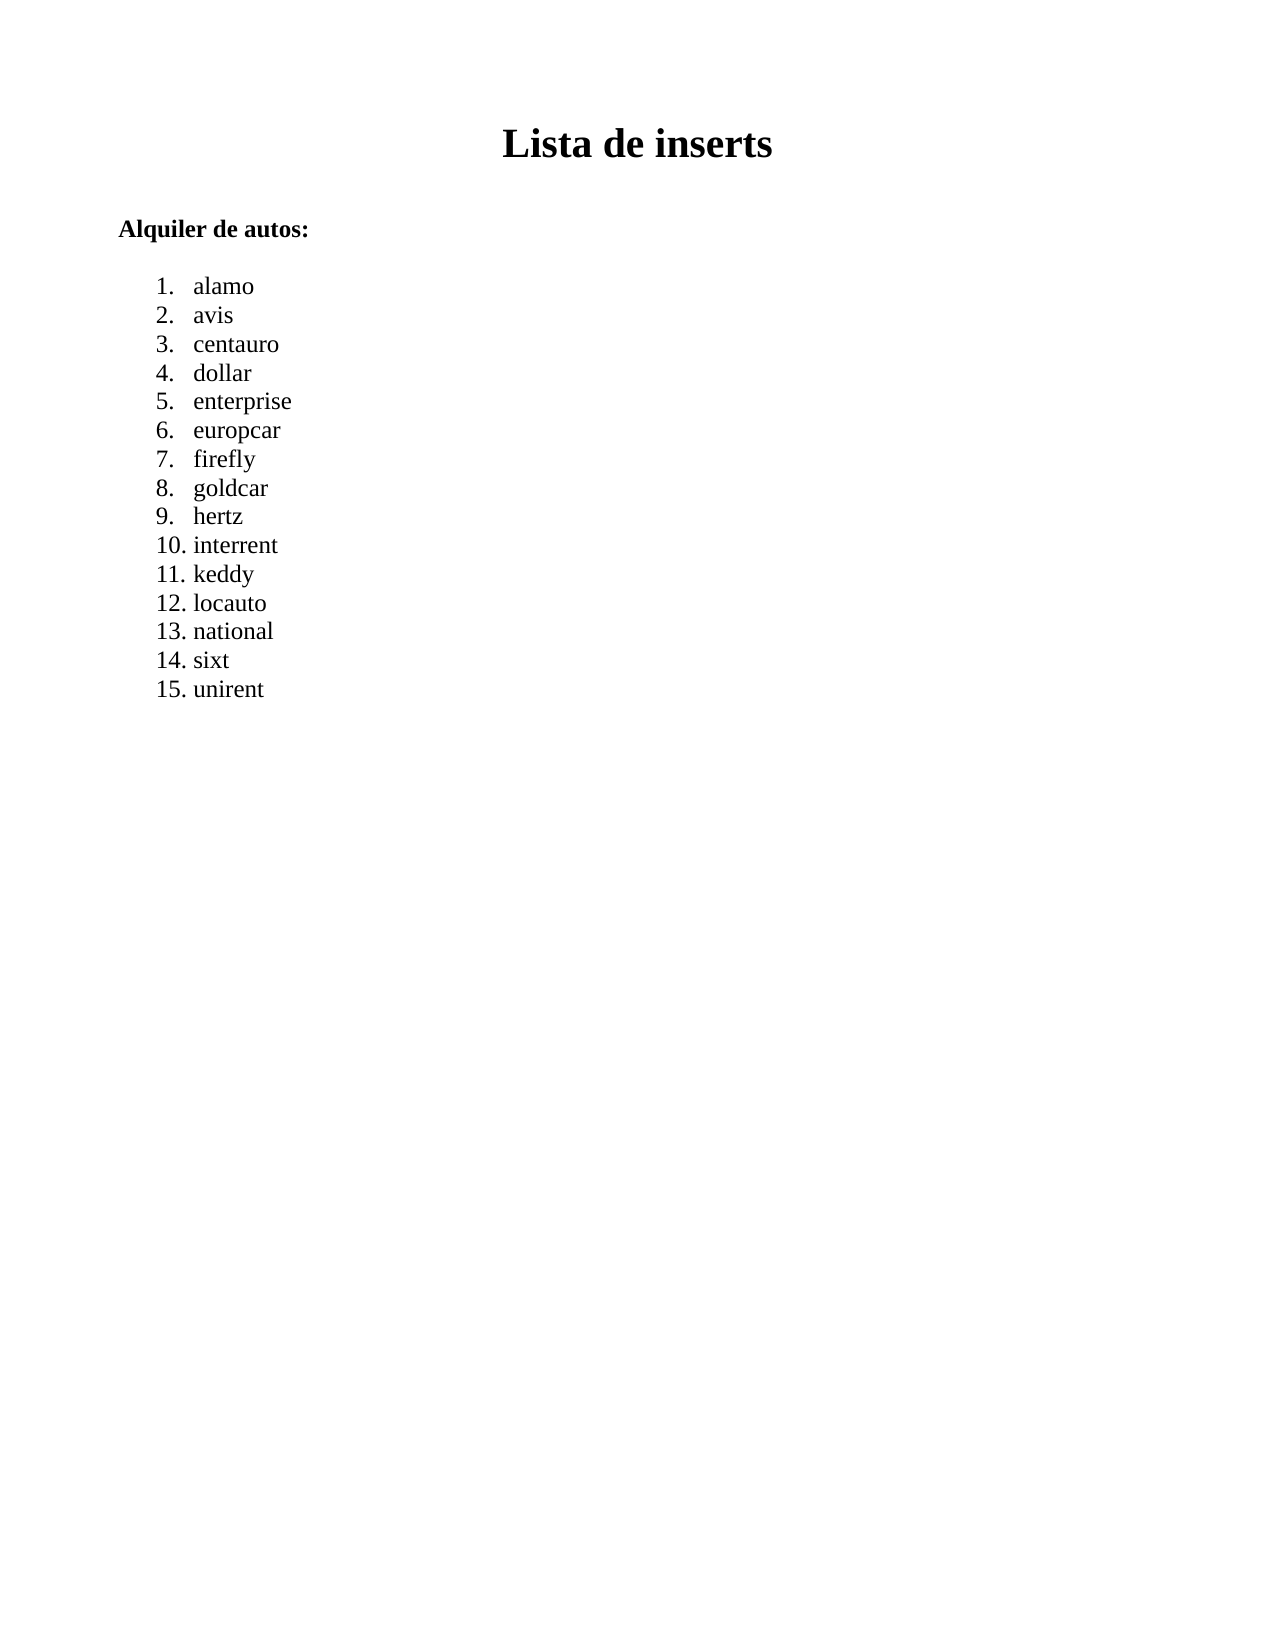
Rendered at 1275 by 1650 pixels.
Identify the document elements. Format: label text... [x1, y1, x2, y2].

list sixt [156, 645, 1157, 674]
list enterprise [156, 386, 1157, 415]
list interrent [156, 530, 1157, 559]
list alamo [156, 271, 1157, 300]
list avis [156, 300, 1157, 329]
list firefly [156, 444, 1157, 473]
list unirent [156, 674, 1157, 703]
list centauro [156, 329, 1157, 358]
list national [156, 616, 1157, 645]
list keddy [156, 559, 1157, 588]
list hertz [156, 501, 1157, 530]
list locauto [156, 588, 1157, 616]
text Alquiler de autos: [118, 214, 1157, 243]
list goldcar [156, 473, 1157, 501]
list dollar [156, 358, 1157, 386]
list europcar [156, 415, 1157, 444]
text Lista de inserts [118, 118, 1157, 166]
